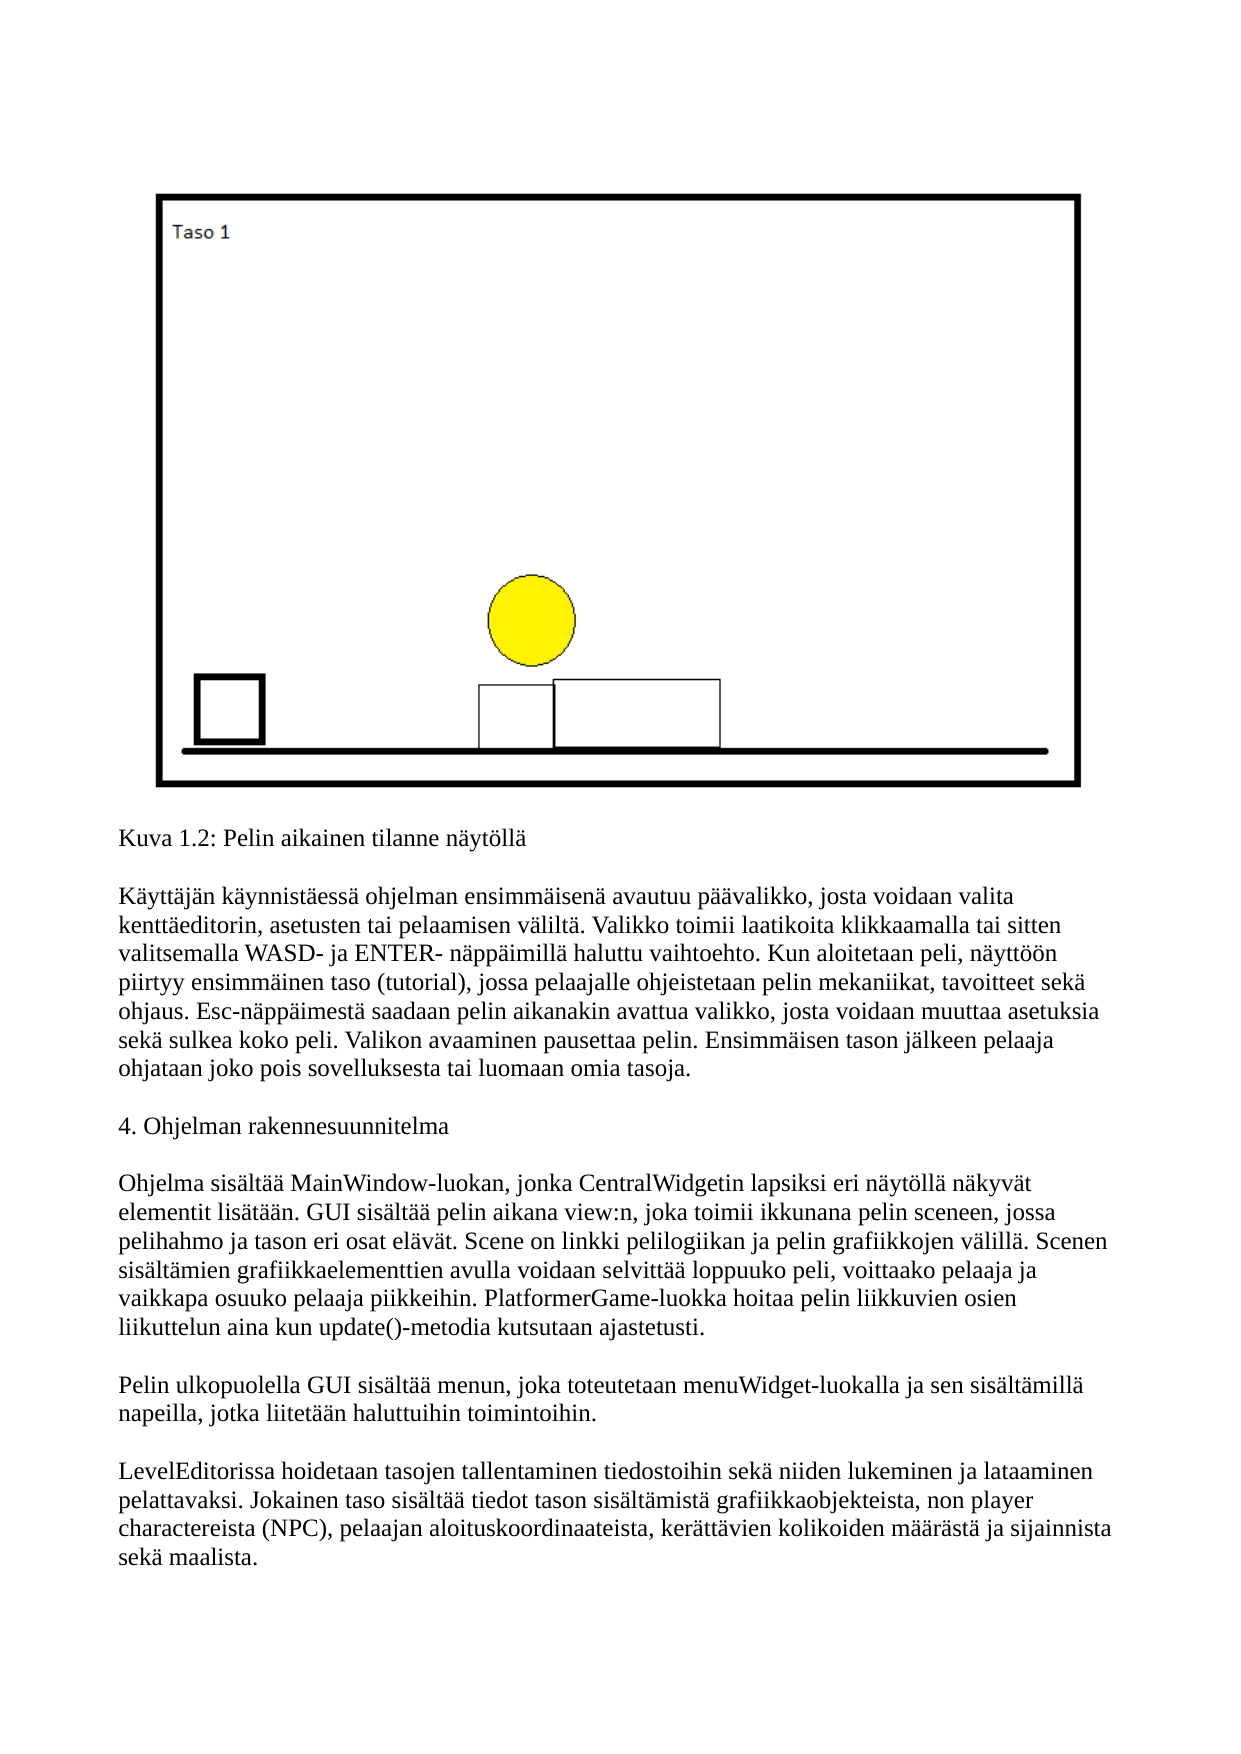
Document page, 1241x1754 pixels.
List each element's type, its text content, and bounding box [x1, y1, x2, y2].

text Ohjelma sisältää MainWindow-luokan, jonka CentralWidgetin lapsiksi eri näytöllä näkyvät elementit lisätään. GUI sisältää pelin aikana view:n, joka toimii ikkunana pelin sceneen, jossa pelihahmo ja tason eri osat elävät. Scene on linkki pelilogiikan ja pelin grafiikkojen välillä. Scenen sisältämien grafiikkaelementtien avulla voidaan selvittää loppuuko peli, voittaako pelaaja ja vaikkapa osuuko pelaaja piikkeihin. PlatformerGame-luokka hoitaa pelin liikkuvien osien liikuttelun aina kun update()-metodia kutsutaan ajastetusti. [118, 1168, 1122, 1341]
text Pelin ulkopuolella GUI sisältää menun, joka toteutetaan menuWidget-luokalla ja sen sisältämillä napeilla, jotka liitetään haluttuihin toimintoihin. [118, 1370, 1122, 1427]
text LevelEditorissa hoidetaan tasojen tallentaminen tiedostoihin sekä niiden lukeminen ja lataaminen pelattavaksi. Jokainen taso sisältää tiedot tason sisältämistä grafiikkaobjekteista, non player charactereista (NPC), pelaajan aloituskoordinaateista, kerättävien kolikoiden määrästä ja sijainnista sekä maalista. [118, 1456, 1122, 1571]
text Käyttäjän käynnistäessä ohjelman ensimmäisenä avautuu päävalikko, josta voidaan valita kenttäeditorin, asetusten tai pelaamisen väliltä. Valikko toimii laatikoita klikkaamalla tai sitten valitsemalla WASD- ja ENTER- näppäimillä haluttu vaihtoehto. Kun aloitetaan peli, näyttöön piirtyy ensimmäinen taso (tutorial), jossa pelaajalle ohjeistetaan pelin mekaniikat, tavoitteet sekä ohjaus. Esc-näppäimestä saadaan pelin aikanakin avattua valikko, josta voidaan muuttaa asetuksia sekä sulkea koko peli. Valikon avaaminen pausettaa pelin. Ensimmäisen tason jälkeen pelaaja ohjataan joko pois sovelluksesta tai luomaan omia tasoja. [118, 881, 1122, 1082]
text 4. Ohjelman rakennesuunnitelma [118, 1111, 1122, 1140]
picture [110, 156, 1115, 824]
text Kuva 1.2: Pelin aikainen tilanne näytöllä [118, 147, 1122, 852]
